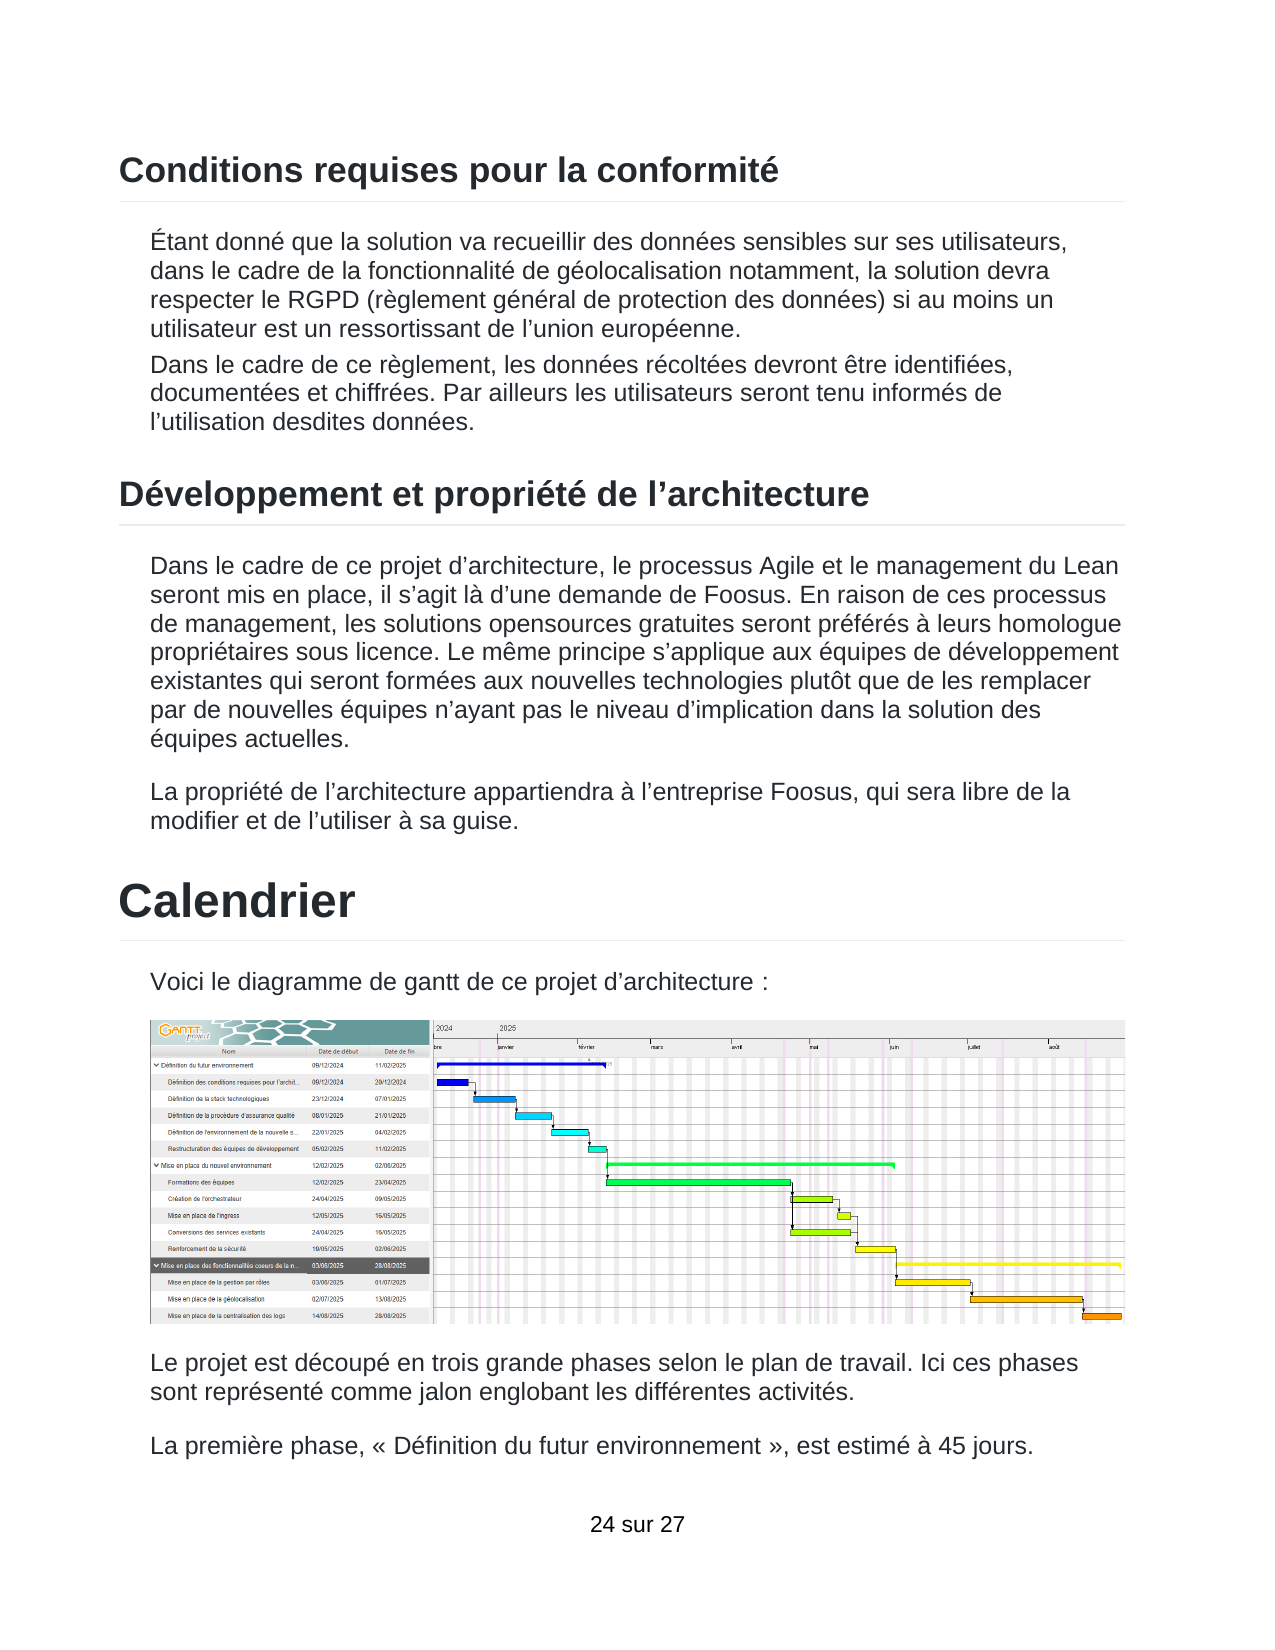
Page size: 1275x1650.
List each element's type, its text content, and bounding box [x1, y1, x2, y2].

picture [150, 1020, 1125, 1324]
subtitle Calendrier [119, 872, 1125, 940]
text Voici le diagramme de gantt de ce projet d’architecture : [150, 966, 1125, 995]
text La propriété de l’architecture appartiendra à l’entreprise Foosus, qui sera libre de la modifier et de l’utiliser à sa guise. [150, 777, 1125, 835]
text La première phase, « Définition du futur environnement », est estimé à 45 jours. [150, 1431, 1125, 1459]
subtitle Développement et propriété de l’architecture [119, 473, 1125, 524]
text Le projet est découpé en trois grande phases selon le plan de travail. Ici ces phases sont représenté comme jalon englobant les différentes activités. [150, 1324, 1125, 1406]
text Dans le cadre de ce projet d’architecture, le processus Agile et le management du Lean seront mis en place, il s’agit là d’une demande de Foosus. En raison de ces processus de management, les solutions opensources gratuites seront préférés à leurs homologue propriétaires sous licence. Le même principe s’applique aux équipes de développement existantes qui seront formées aux nouvelles technologies plutôt que de les remplacer par de nouvelles équipes n’ayant pas le niveau d’implication dans la solution des équipes actuelles. [150, 551, 1125, 752]
subtitle Conditions requises pour la conformité [119, 150, 1125, 201]
text Dans le cadre de ce règlement, les données récoltées devront être identifiées, documentées et chiffrées. Par ailleurs les utilisateurs seront tenu informés de l’utilisation desdites données. [150, 349, 1125, 436]
text Étant donné que la solution va recueillir des données sensibles sur ses utilisateurs, dans le cadre de la fonctionnalité de géolocalisation notamment, la solution devra respecter le RGPD (règlement général de protection des données) si au moins un utilisateur est un ressortissant de l’union européenne. [150, 227, 1125, 342]
